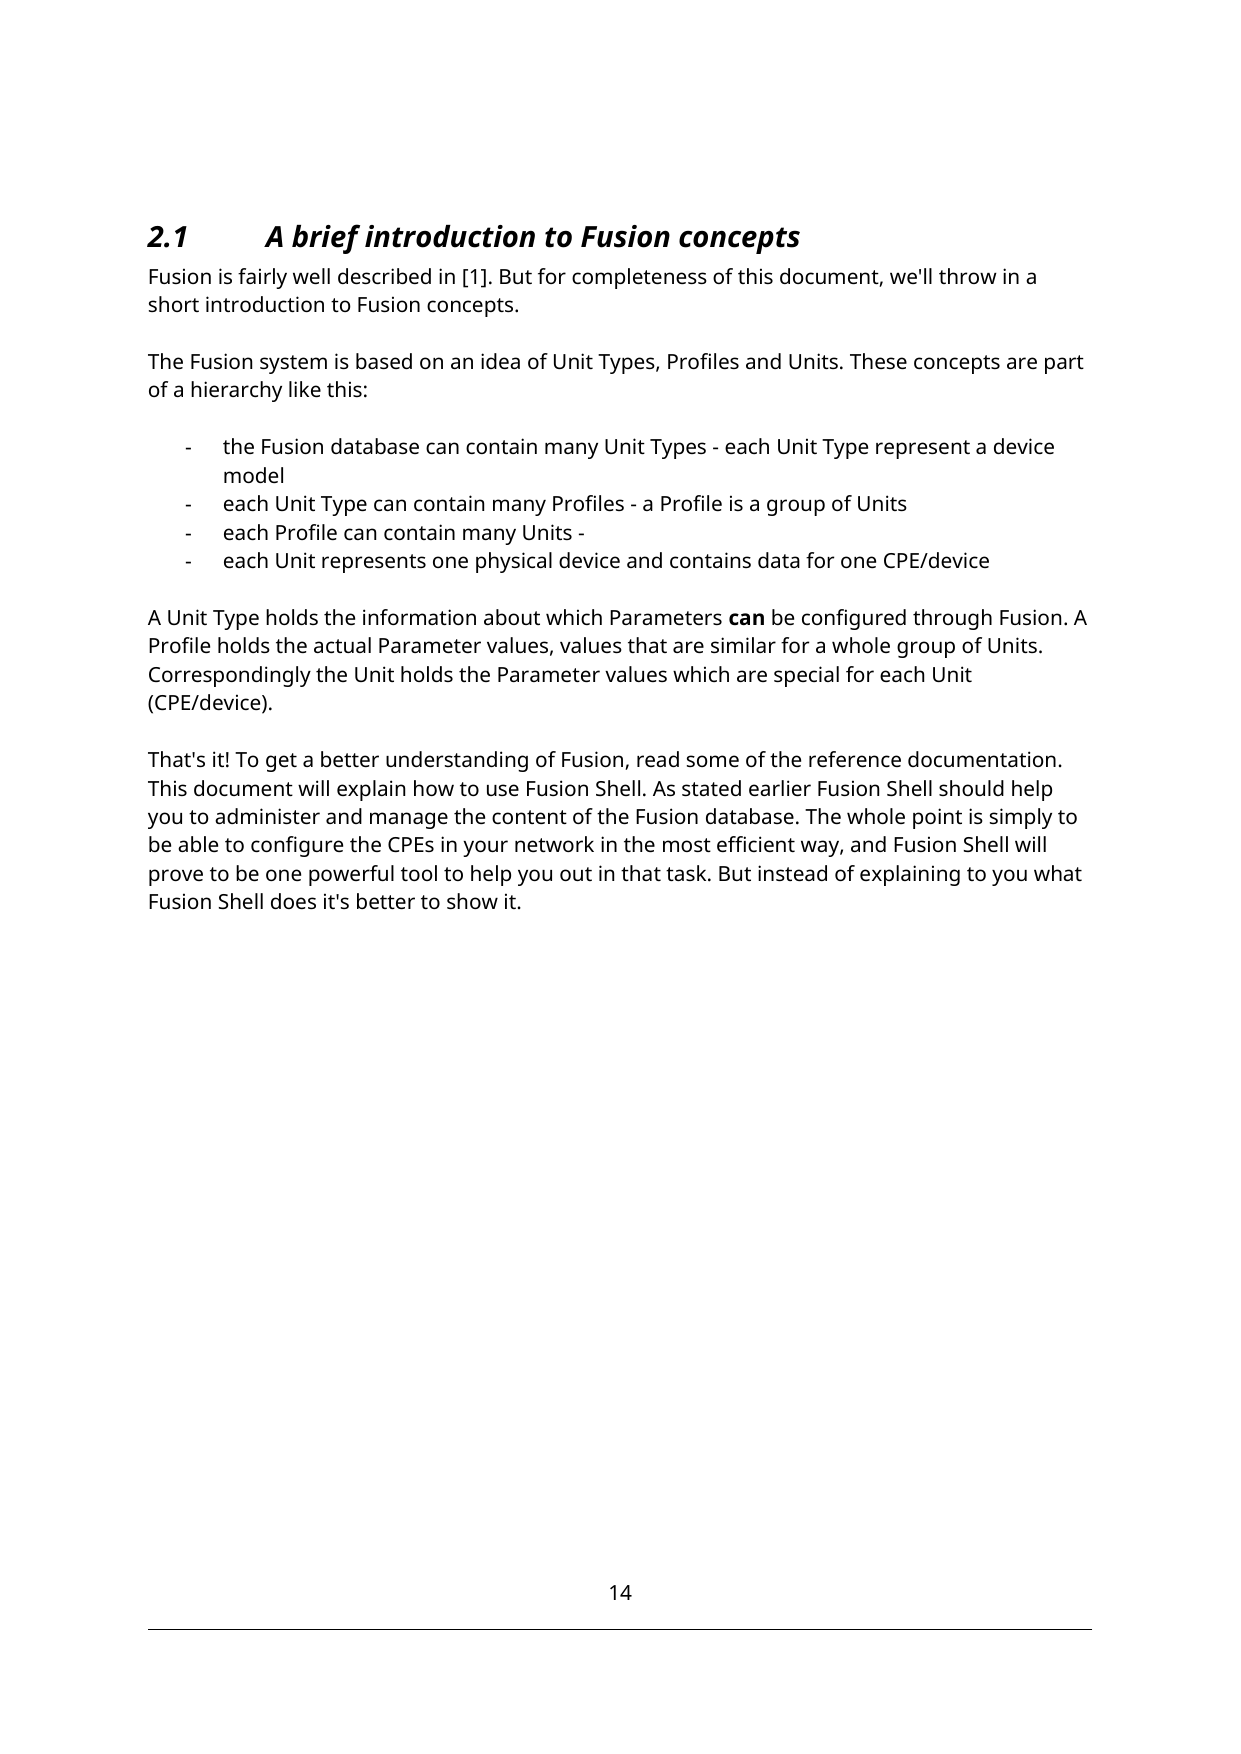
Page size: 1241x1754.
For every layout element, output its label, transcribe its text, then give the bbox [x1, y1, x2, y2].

list each Unit Type can contain many Profiles - a Profile is a group of Units [185, 489, 1092, 518]
text Fusion is fairly well described in [1]. But for completeness of this document, we'll throw in a short introduction to Fusion concepts. [148, 262, 1092, 319]
subtitle A brief introduction to Fusion concepts [148, 216, 1092, 256]
text The Fusion system is based on an idea of Unit Types, Profiles and Units. These concepts are part of a hierarchy like this: [148, 347, 1092, 404]
list the Fusion database can contain many Unit Types - each Unit Type represent a device model [185, 432, 1092, 489]
list each Profile can contain many Units - [185, 518, 1092, 546]
text That's it! To get a better understanding of Fusion, read some of the reference documentation. This document will explain how to use Fusion Shell. As stated earlier Fusion Shell should help you to administer and manage the content of the Fusion database. The whole point is simply to be able to configure the CPEs in your network in the most efficient way, and Fusion Shell will prove to be one powerful tool to help you out in that task. But instead of explaining to you what Fusion Shell does it's better to show it. [148, 745, 1092, 916]
list each Unit represents one physical device and contains data for one CPE/device [185, 546, 1092, 574]
text A Unit Type holds the information about which Parameters can be configured through Fusion. A Profile holds the actual Parameter values, values that are similar for a whole group of Units. Correspondingly the Unit holds the Parameter values which are special for each Unit (CPE/device). [148, 603, 1092, 717]
